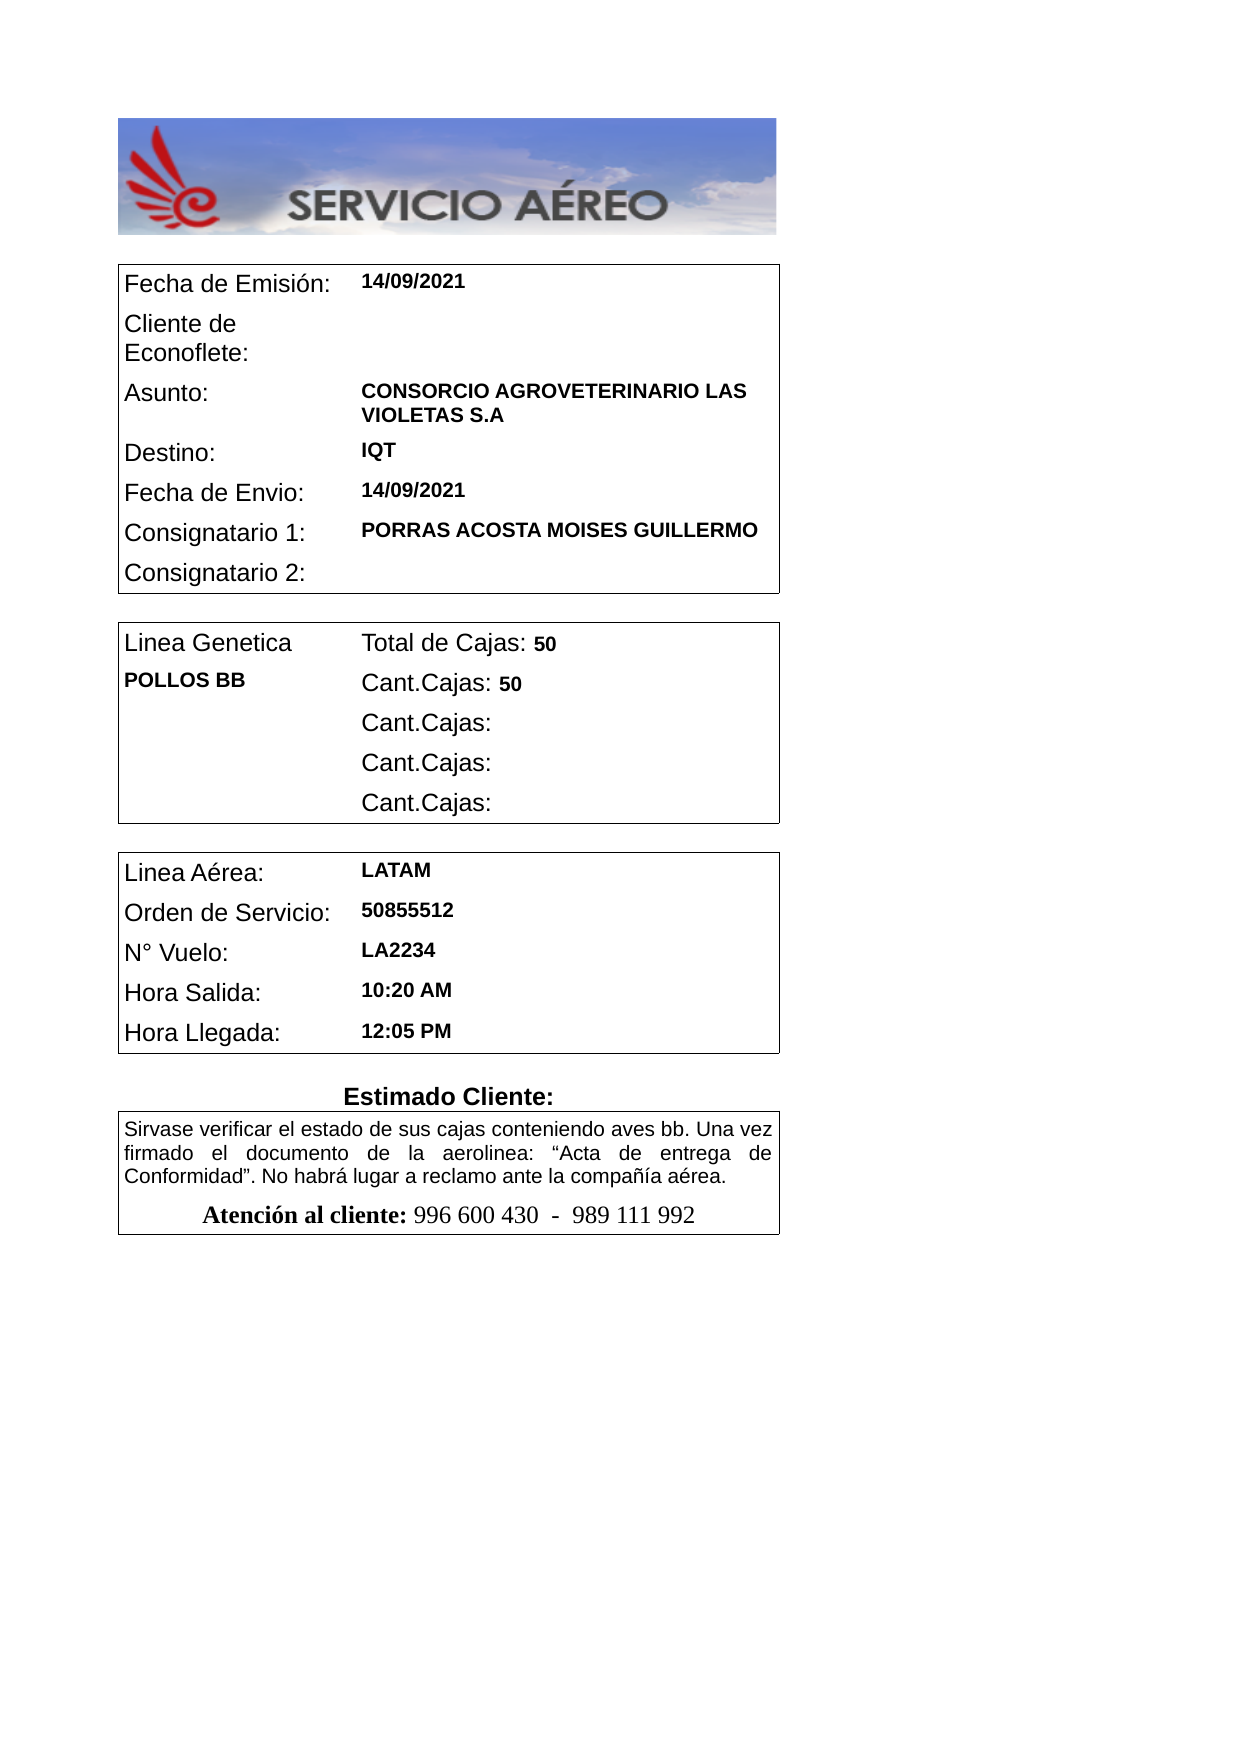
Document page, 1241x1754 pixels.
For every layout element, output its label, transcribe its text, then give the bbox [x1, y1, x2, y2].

table_header Fecha de Emisión: [119, 265, 356, 304]
table_cell Fecha de Envio: [119, 472, 356, 512]
table_cell Destino: [119, 432, 356, 472]
table_cell [118, 594, 356, 622]
table_cell [356, 553, 779, 593]
table_cell 50855512 [356, 892, 779, 932]
table_cell Cliente de Econoflete: [119, 304, 356, 373]
table_cell Linea Aérea: [119, 853, 356, 892]
table_cell 12:05 PM [356, 1013, 779, 1053]
table_cell Cant.Cajas: [356, 783, 779, 823]
table_cell [356, 824, 779, 852]
table_cell Cant.Cajas: 50 [356, 662, 779, 702]
table_cell Hora Llegada: [119, 1013, 356, 1053]
table_cell Hora Salida: [119, 973, 356, 1013]
table_cell 10:20 AM [356, 973, 779, 1013]
table_cell LATAM [356, 853, 779, 892]
table_cell [118, 824, 356, 852]
table_cell Orden de Servicio: [119, 892, 356, 932]
table_cell Cant.Cajas: [356, 743, 779, 783]
table_header 14/09/2021 [356, 265, 779, 304]
table_cell POLLOS BB [119, 662, 356, 702]
table_cell Cant.Cajas: [356, 702, 779, 742]
table_cell Total de Cajas: 50 [356, 623, 779, 662]
table_cell CONSORCIO AGROVETERINARIO LAS VIOLETAS S.A [356, 373, 779, 432]
table_cell Atención al cliente: 996 600 430 - 989 111 992 [119, 1194, 779, 1234]
table_cell Sirvase verificar el estado de sus cajas conteniendo aves bb. Una vez firmado el documento de la aerolinea: “Acta de entrega de Conformidad”. No habrá lugar a reclamo ante la compañía aérea. [119, 1112, 779, 1194]
table_cell Estimado Cliente: [118, 1054, 779, 1111]
table_cell [356, 304, 779, 373]
table_cell 14/09/2021 [356, 472, 779, 512]
table_cell Consignatario 1: [119, 513, 356, 553]
table_cell IQT [356, 432, 779, 472]
table_cell PORRAS ACOSTA MOISES GUILLERMO [356, 513, 779, 553]
table_cell LA2234 [356, 932, 779, 972]
picture [118, 118, 777, 235]
table_cell [119, 702, 356, 742]
table_cell Linea Genetica [119, 623, 356, 662]
table_cell [119, 783, 356, 823]
table_cell N° Vuelo: [119, 932, 356, 972]
table_cell Consignatario 2: [119, 553, 356, 593]
table_cell Asunto: [119, 373, 356, 432]
table_cell [356, 594, 779, 622]
table_cell [119, 743, 356, 783]
